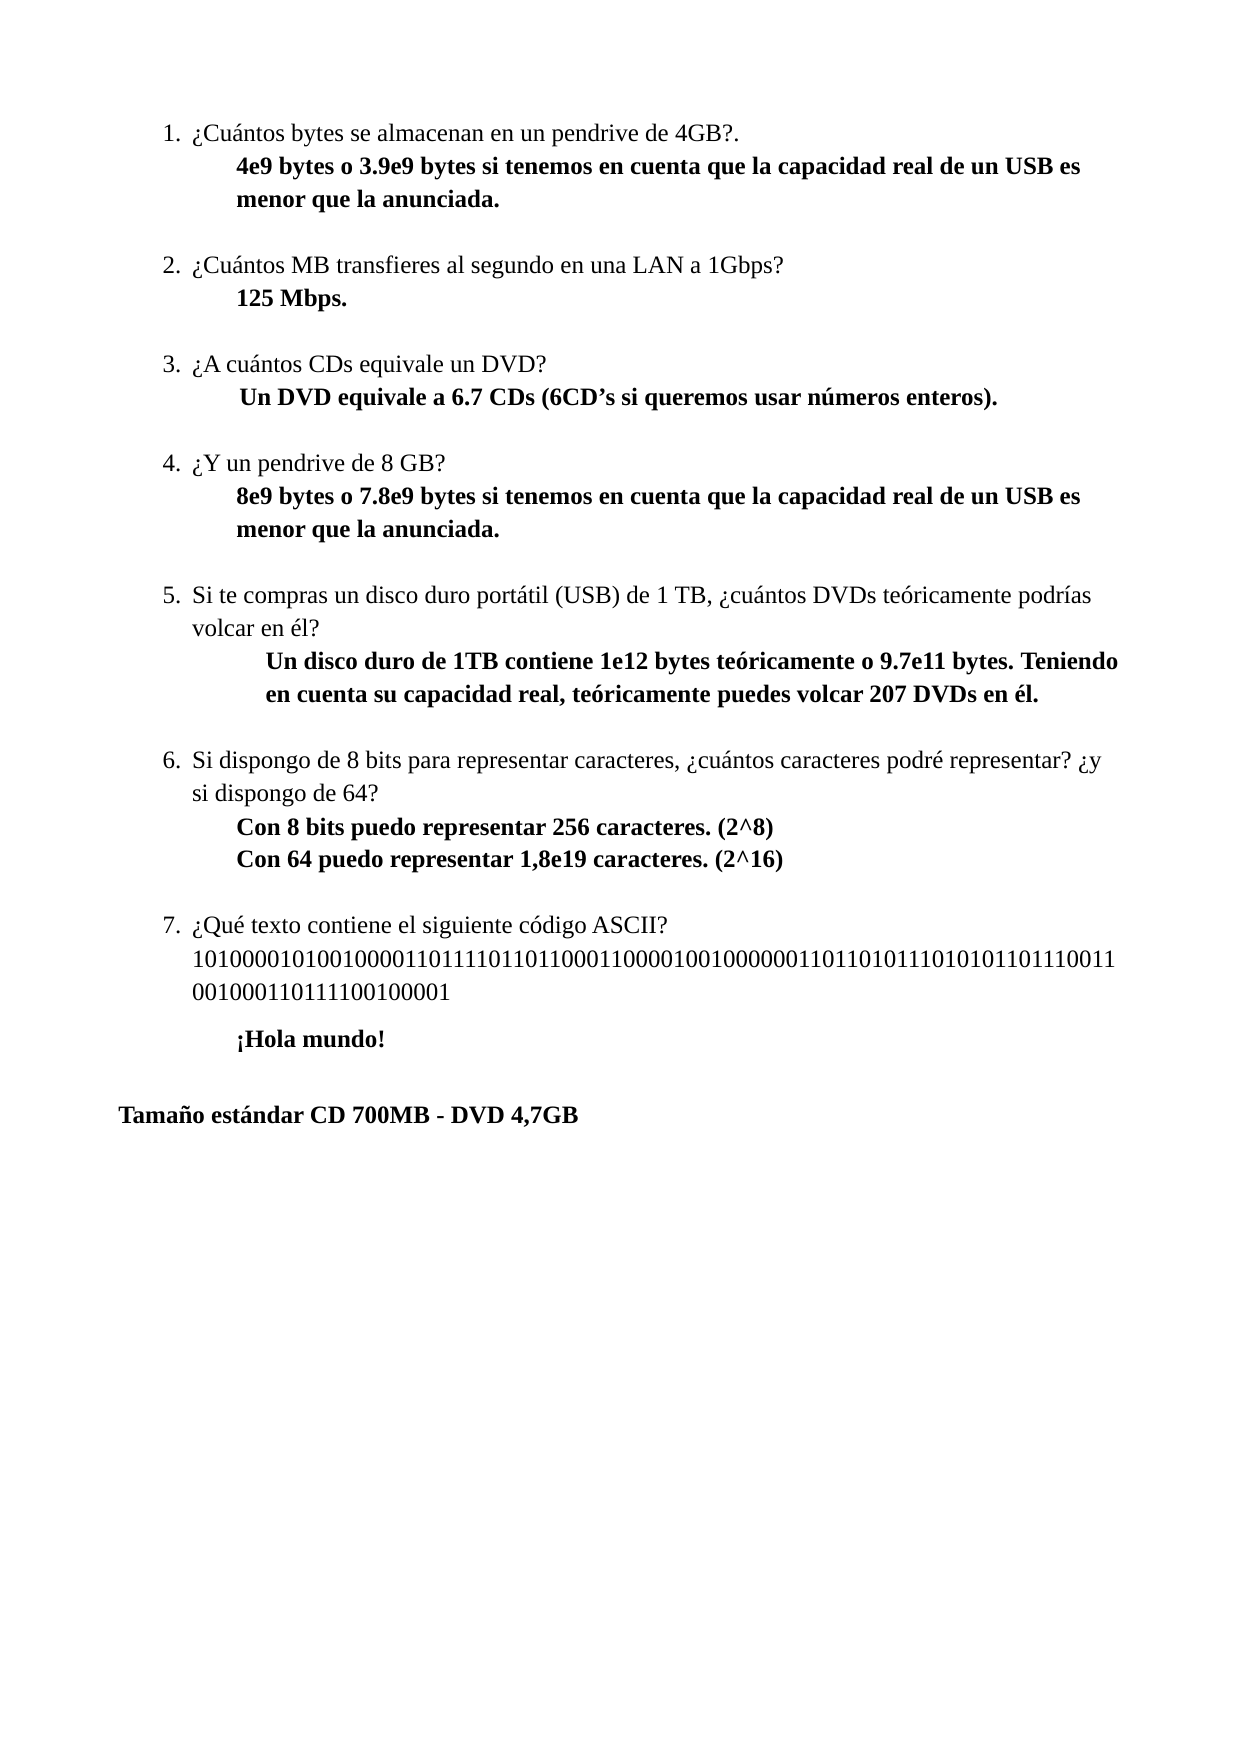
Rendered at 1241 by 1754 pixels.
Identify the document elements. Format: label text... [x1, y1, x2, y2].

text 8e9 bytes o 7.8e9 bytes si tenemos en cuenta que la capacidad real de un USB es menor que la anunciada. [236, 481, 1122, 543]
list Un disco duro de 1TB contiene 1e12 bytes teóricamente o 9.7e11 bytes. Teniendo en cuenta su capacidad real, teóricamente puedes volcar 207 DVDs en él. [236, 646, 1122, 708]
list Si dispongo de 8 bits para representar caracteres, ¿cuántos caracteres podré representar? ¿y si dispongo de 64? [162, 746, 1122, 807]
list ¿Cuántos bytes se almacenan en un pendrive de 4GB?. [162, 118, 1122, 147]
list Un DVD equivale a 6.7 CDs (6CD’s si queremos usar números enteros). [209, 382, 1122, 411]
text Con 64 puedo representar 1,8e19 caracteres. (2^16) [236, 844, 1122, 873]
text 4e9 bytes o 3.9e9 bytes si tenemos en cuenta que la capacidad real de un USB es menor que la anunciada. [236, 151, 1122, 213]
list Si te compras un disco duro portátil (USB) de 1 TB, ¿cuántos DVDs teóricamente podrías volcar en él? [162, 580, 1122, 642]
list ¿Y un pendrive de 8 GB? [162, 448, 1122, 477]
text Con 8 bits puedo representar 256 caracteres. (2^8) [236, 812, 1122, 840]
list ¿Qué texto contiene el siguiente código ASCII? 101000010100100001101111011011000110000100100000011011010111010101101110011001000110111100100001 [162, 911, 1122, 1005]
list ¿Cuántos MB transfieres al segundo en una LAN a 1Gbps? [162, 250, 1122, 279]
text 125 Mbps. [236, 283, 1122, 312]
list ¿A cuántos CDs equivale un DVD? [162, 349, 1122, 378]
text Tamaño estándar CD 700MB - DVD 4,7GB [118, 1101, 1122, 1129]
text ¡Hola mundo! [236, 1024, 1122, 1053]
